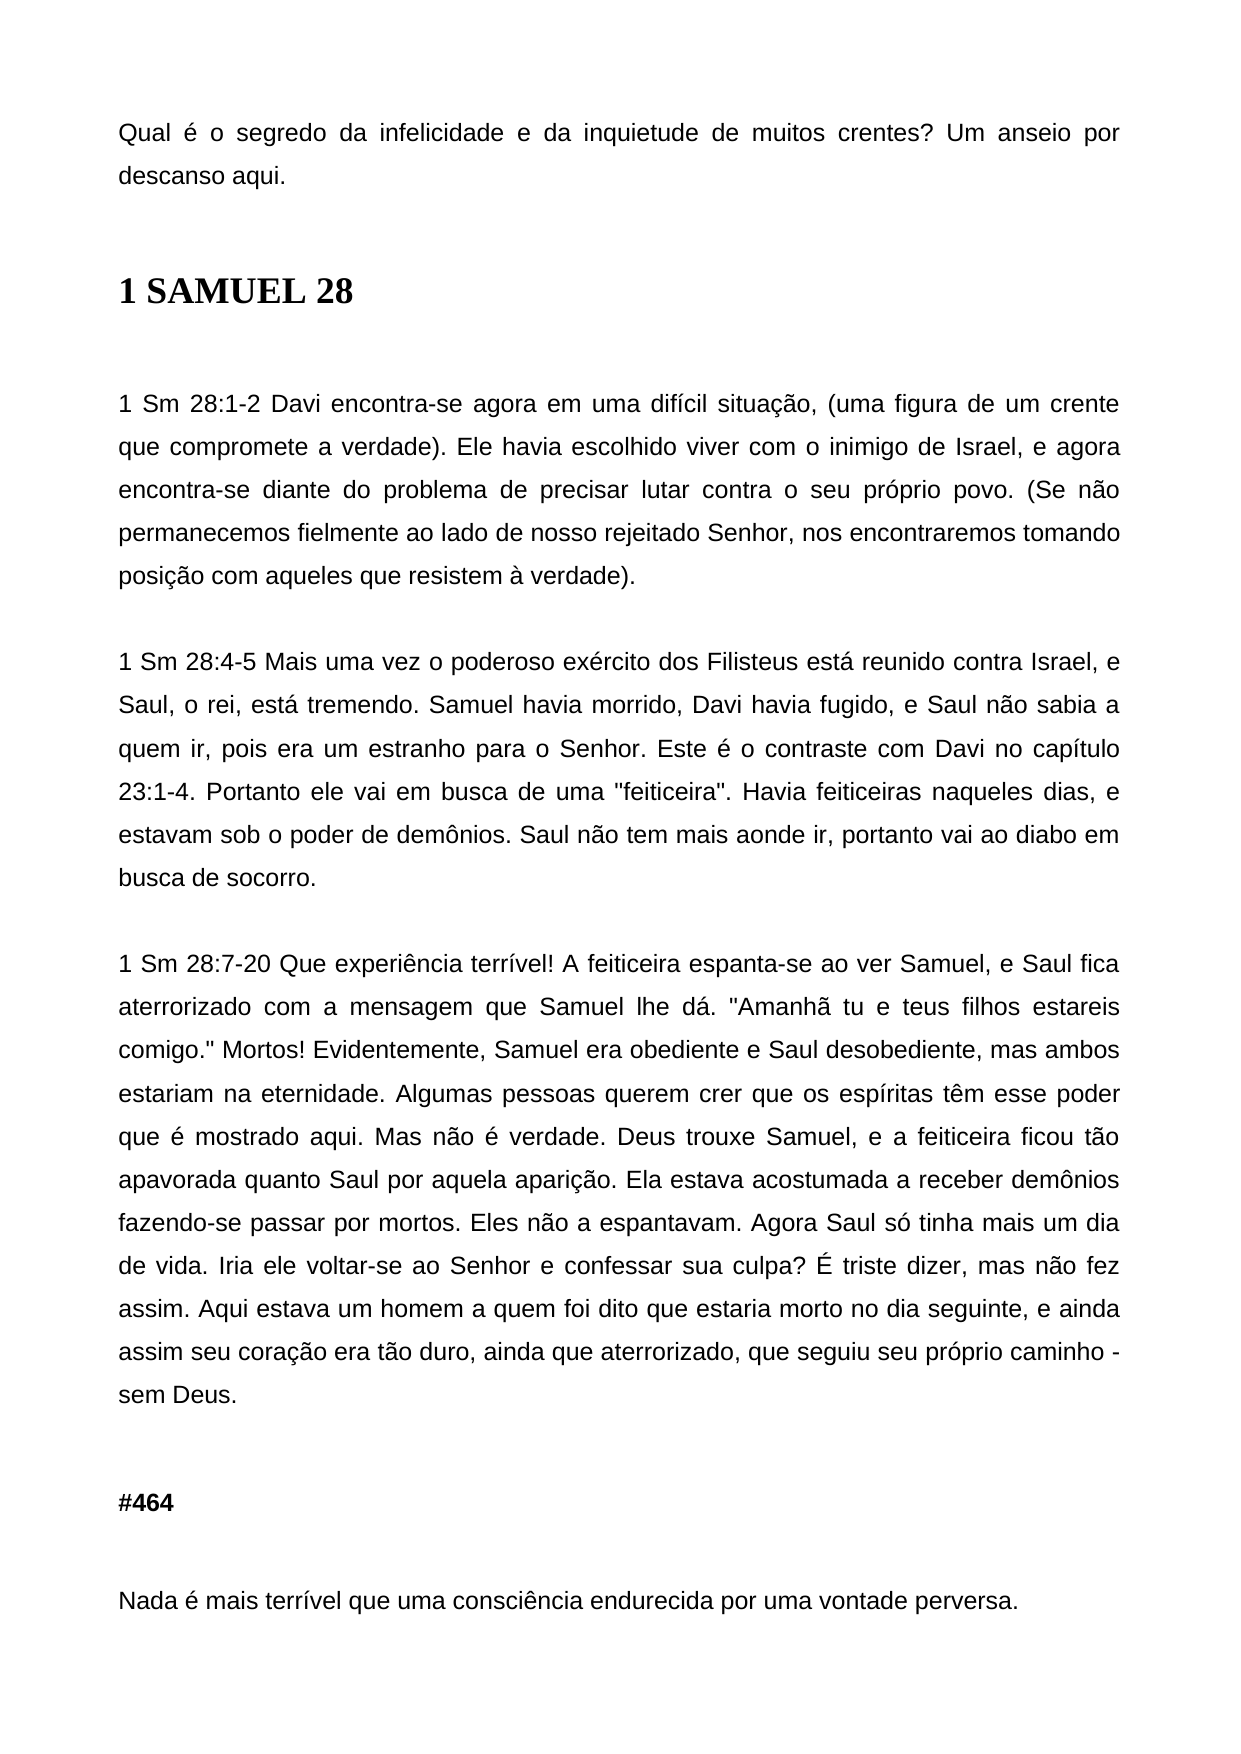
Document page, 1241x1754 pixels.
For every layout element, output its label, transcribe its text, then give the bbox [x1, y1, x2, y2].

text Nada é mais terrível que uma consciência endurecida por uma vontade perversa. [118, 1586, 1122, 1615]
text Qual é o segredo da infelicidade e da inquietude de muitos crentes? Um anseio por descanso aqui. [118, 118, 1122, 190]
subtitle 1 SAMUEL 28 [118, 268, 1122, 311]
text 1 Sm 28:4-5 Mais uma vez o poderoso exército dos Filisteus está reunido contra Israel, e Saul, o rei, está tremendo. Samuel havia morrido, Davi havia fugido, e Saul não sabia a quem ir, pois era um estranho para o Senhor. Este é o contraste com Davi no capítulo 23:1-4. Portanto ele vai em busca de uma "feiticeira". Havia feiticeiras naqueles dias, e estavam sob o poder de demônios. Saul não tem mais aonde ir, portanto vai ao diabo em busca de socorro. [118, 647, 1122, 892]
text 1 Sm 28:7-20 Que experiência terrível! A feiticeira espanta-se ao ver Samuel, e Saul fica aterrorizado com a mensagem que Samuel lhe dá. "Amanhã tu e teus filhos estareis comigo." Mortos! Evidentemente, Samuel era obediente e Saul desobediente, mas ambos estariam na eternidade. Algumas pessoas querem crer que os espíritas têm esse poder que é mostrado aqui. Mas não é verdade. Deus trouxe Samuel, e a feiticeira ficou tão apavorada quanto Saul por aquela aparição. Ela estava acostumada a receber demônios fazendo-se passar por mortos. Eles não a espantavam. Agora Saul só tinha mais um dia de vida. Iria ele voltar-se ao Senhor e confessar sua culpa? É triste dizer, mas não fez assim. Aqui estava um homem a quem foi dito que estaria morto no dia seguinte, e ainda assim seu coração era tão duro, ainda que aterrorizado, que seguiu seu próprio caminho - sem Deus. [118, 949, 1122, 1409]
text 1 Sm 28:1-2 Davi encontra-se agora em uma difícil situação, (uma figura de um crente que compromete a verdade). Ele havia escolhido viver com o inimigo de Israel, e agora encontra-se diante do problema de precisar lutar contra o seu próprio povo. (Se não permanecemos fielmente ao lado de nosso rejeitado Senhor, nos encontraremos tomando posição com aqueles que resistem à verdade). [118, 389, 1122, 590]
subtitle #464 [118, 1488, 1122, 1516]
